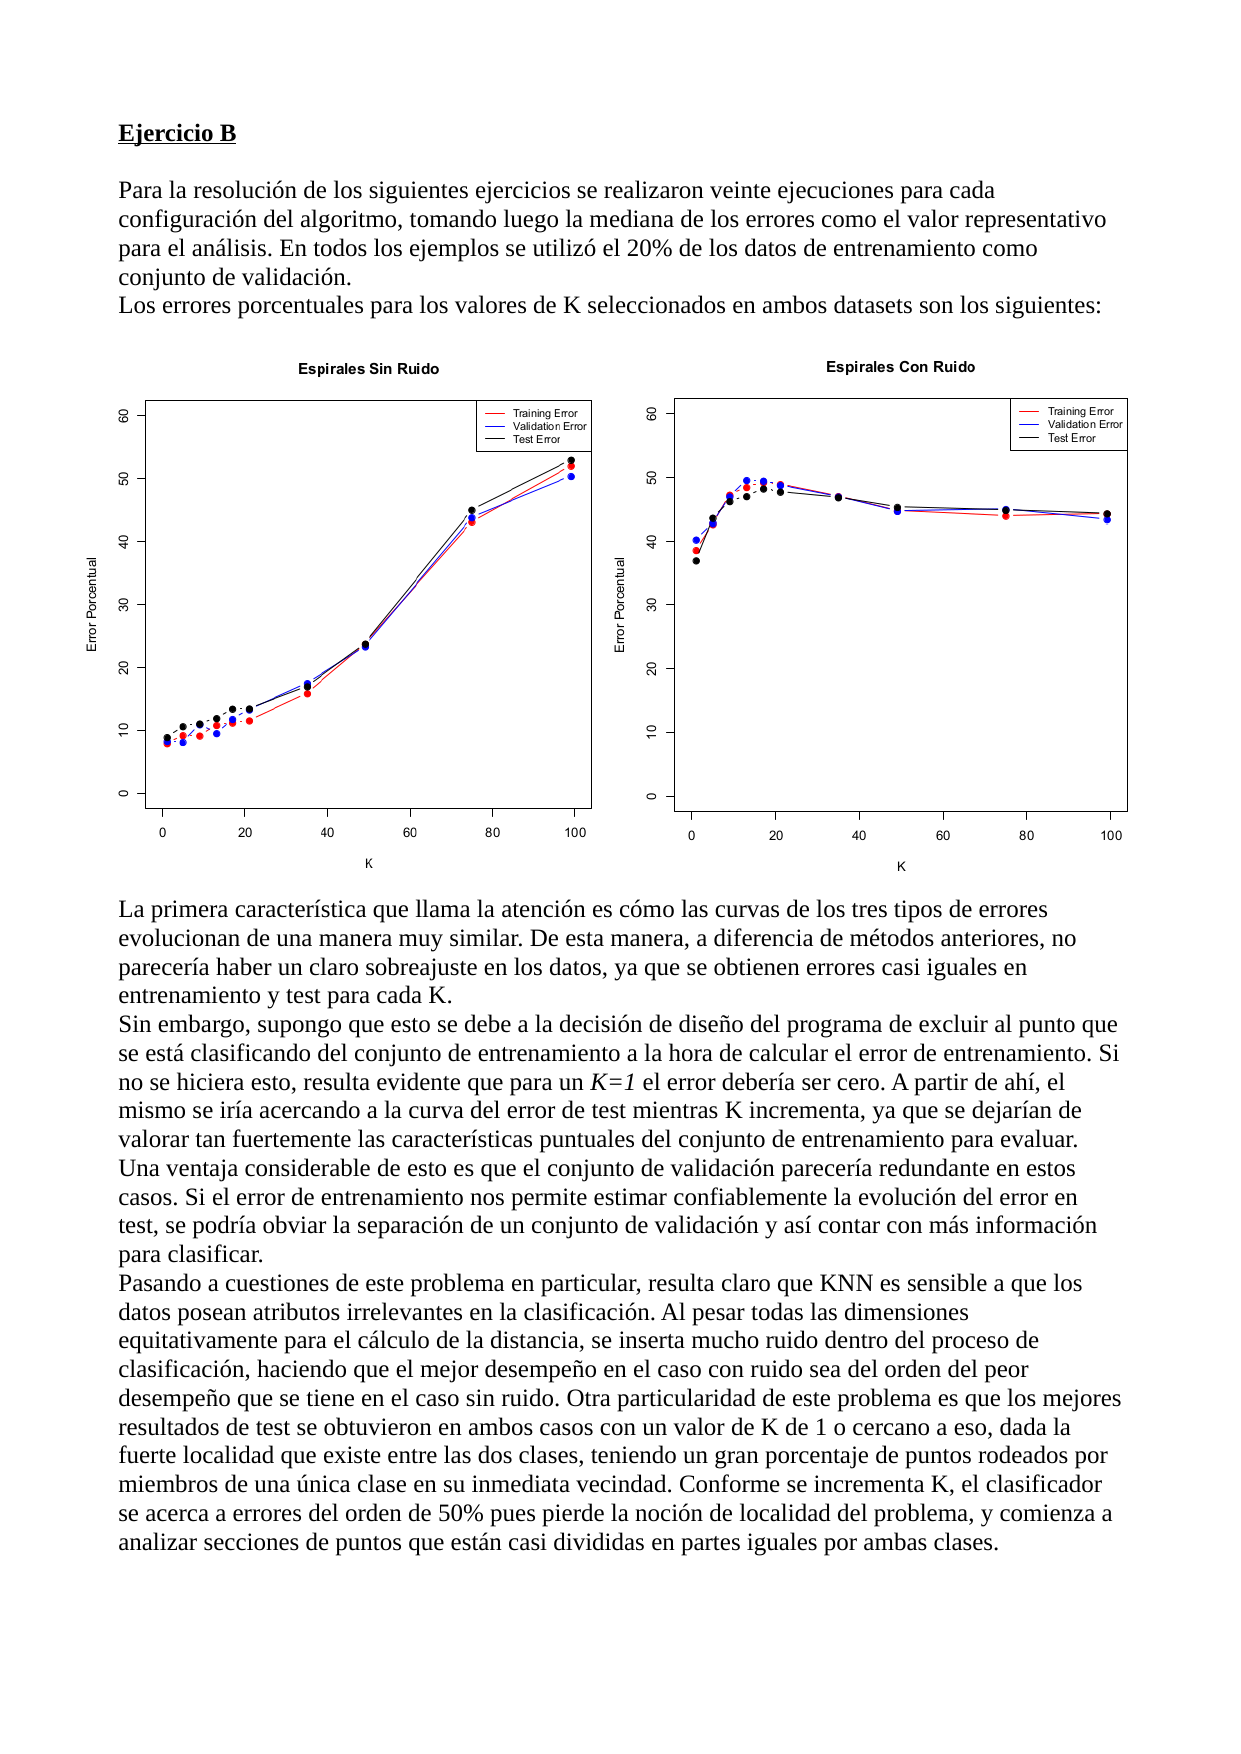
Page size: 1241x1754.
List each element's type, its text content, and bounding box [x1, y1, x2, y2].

text Ejercicio B [118, 118, 1122, 147]
text La primera característica que llama la atención es cómo las curvas de los tres tipos de errores evolucionan de una manera muy similar. De esta manera, a diferencia de métodos anteriores, no parecería haber un claro sobreajuste en los datos, ya que se obtienen errores casi iguales en entrenamiento y test para cada K. [118, 894, 1122, 1009]
picture [612, 346, 1149, 881]
text Los errores porcentuales para los valores de K seleccionados en ambos datasets son los siguientes: [118, 291, 1122, 319]
picture [84, 362, 607, 879]
text Pasando a cuestiones de este problema en particular, resulta claro que KNN es sensible a que los datos posean atributos irrelevantes en la clasificación. Al pesar todas las dimensiones equitativamente para el cálculo de la distancia, se inserta mucho ruido dentro del proceso de clasificación, haciendo que el mejor desempeño en el caso con ruido sea del orden del peor desempeño que se tiene en el caso sin ruido. Otra particularidad de este problema es que los mejores resultados de test se obtuvieron en ambos casos con un valor de K de 1 o cercano a eso, dada la fuerte localidad que existe entre las dos clases, teniendo un gran porcentaje de puntos rodeados por miembros de una única clase en su inmediata vecindad. Conforme se incrementa K, el clasificador se acerca a errores del orden de 50% pues pierde la noción de localidad del problema, y comienza a analizar secciones de puntos que están casi divididas en partes iguales por ambas clases. [118, 1268, 1122, 1556]
text Para la resolución de los siguientes ejercicios se realizaron veinte ejecuciones para cada configuración del algoritmo, tomando luego la mediana de los errores como el valor representativo para el análisis. En todos los ejemplos se utilizó el 20% de los datos de entrenamiento como conjunto de validación. [118, 176, 1122, 291]
text Sin embargo, supongo que esto se debe a la decisión de diseño del programa de excluir al punto que se está clasificando del conjunto de entrenamiento a la hora de calcular el error de entrenamiento. Si no se hiciera esto, resulta evidente que para un K=1 el error debería ser cero. A partir de ahí, el mismo se iría acercando a la curva del error de test mientras K incrementa, ya que se dejarían de valorar tan fuertemente las características puntuales del conjunto de entrenamiento para evaluar. Una ventaja considerable de esto es que el conjunto de validación parecería redundante en estos casos. Si el error de entrenamiento nos permite estimar confiablemente la evolución del error en test, se podría obviar la separación de un conjunto de validación y así contar con más información para clasificar. [118, 1009, 1122, 1268]
